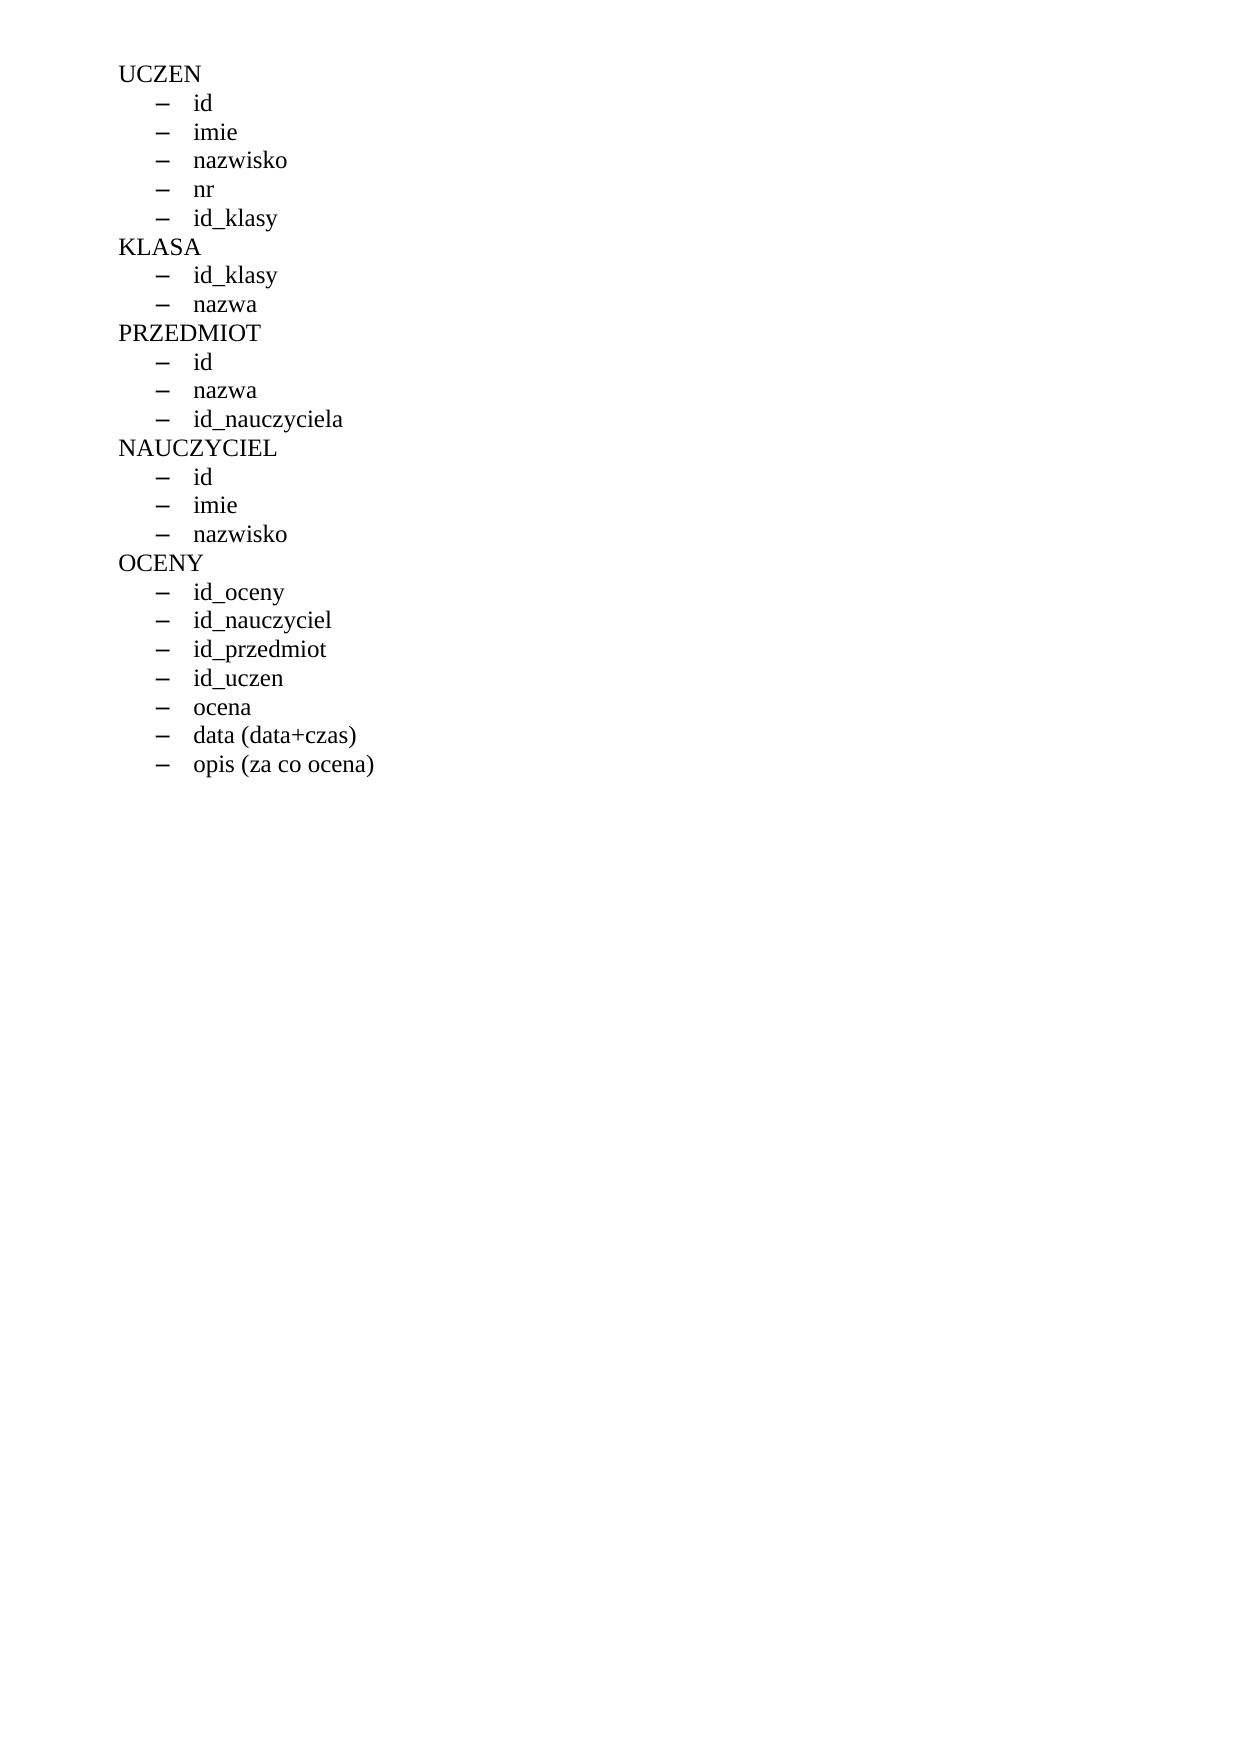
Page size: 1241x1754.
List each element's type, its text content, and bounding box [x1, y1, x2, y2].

list nazwa [156, 375, 1122, 404]
text NAUCZYCIEL [118, 433, 1122, 462]
text KLASA [118, 232, 1122, 260]
list id_przedmiot [156, 634, 1122, 663]
list nazwa [156, 289, 1122, 318]
list imie [156, 117, 1122, 145]
list id_klasy [156, 260, 1122, 289]
list data (data+czas) [156, 720, 1122, 749]
text UCZEN [118, 59, 1122, 88]
list nazwisko [156, 145, 1122, 174]
list id_nauczyciela [156, 404, 1122, 433]
list ocena [156, 692, 1122, 720]
list nazwisko [156, 519, 1122, 548]
list id [156, 462, 1122, 490]
list id_klasy [156, 203, 1122, 232]
list id [156, 88, 1122, 117]
list nr [156, 174, 1122, 203]
list id_oceny [156, 577, 1122, 605]
text OCENY [118, 548, 1122, 577]
text PRZEDMIOT [118, 318, 1122, 347]
list id_nauczyciel [156, 605, 1122, 634]
list imie [156, 490, 1122, 519]
list opis (za co ocena) [156, 749, 1122, 778]
list id [156, 347, 1122, 375]
list id_uczen [156, 663, 1122, 692]
